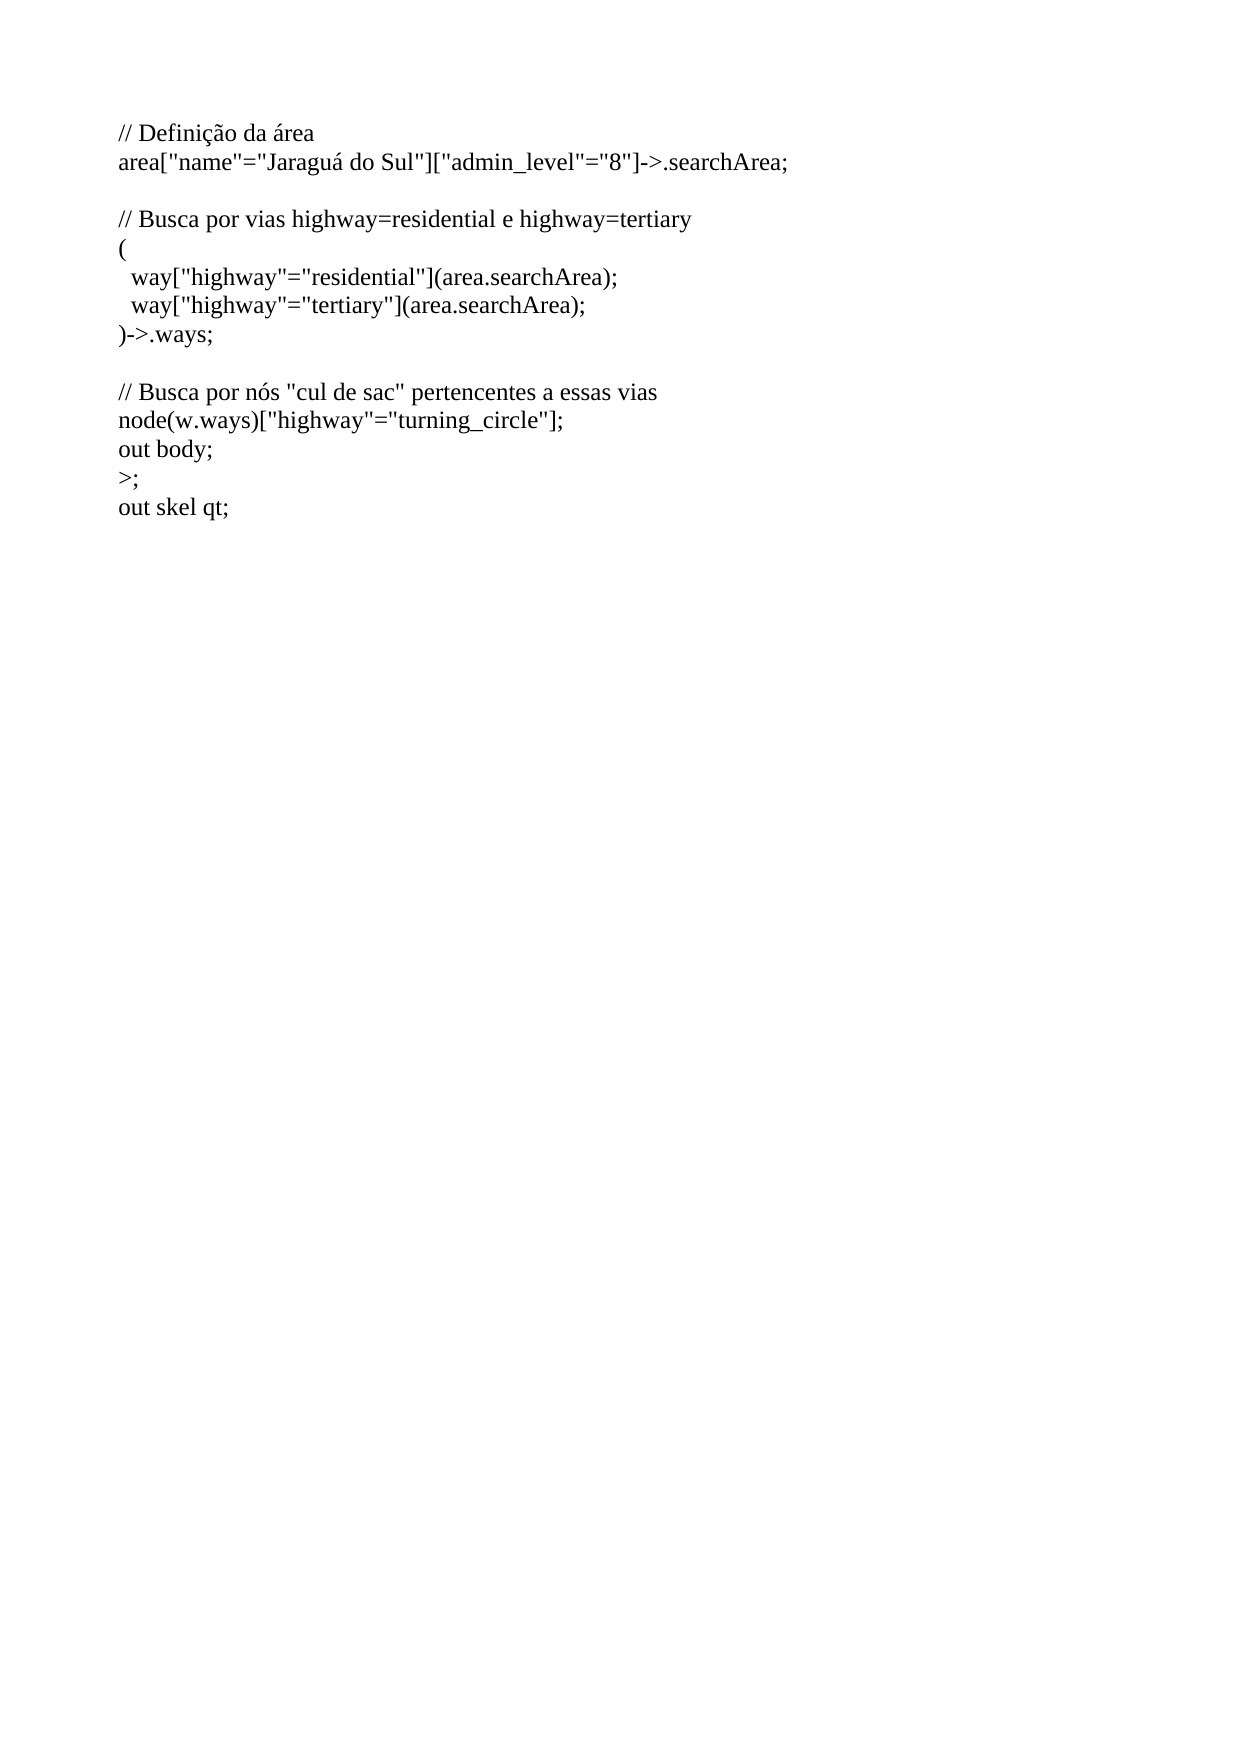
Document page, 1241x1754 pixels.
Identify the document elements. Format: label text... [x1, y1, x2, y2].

text // Busca por vias highway=residential e highway=tertiary [118, 204, 1122, 233]
text // Definição da área [118, 118, 1122, 147]
text node(w.ways)["highway"="turning_circle"]; [118, 406, 1122, 434]
text >; [118, 463, 1122, 492]
text // Busca por nós "cul de sac" pertencentes a essas vias [118, 377, 1122, 406]
text way["highway"="tertiary"](area.searchArea); [118, 291, 1122, 319]
text )->.ways; [118, 319, 1122, 348]
text out skel qt; [118, 492, 1122, 521]
text ( [118, 233, 1122, 262]
text area["name"="Jaraguá do Sul"]["admin_level"="8"]->.searchArea; [118, 147, 1122, 176]
text out body; [118, 434, 1122, 463]
text way["highway"="residential"](area.searchArea); [118, 262, 1122, 291]
